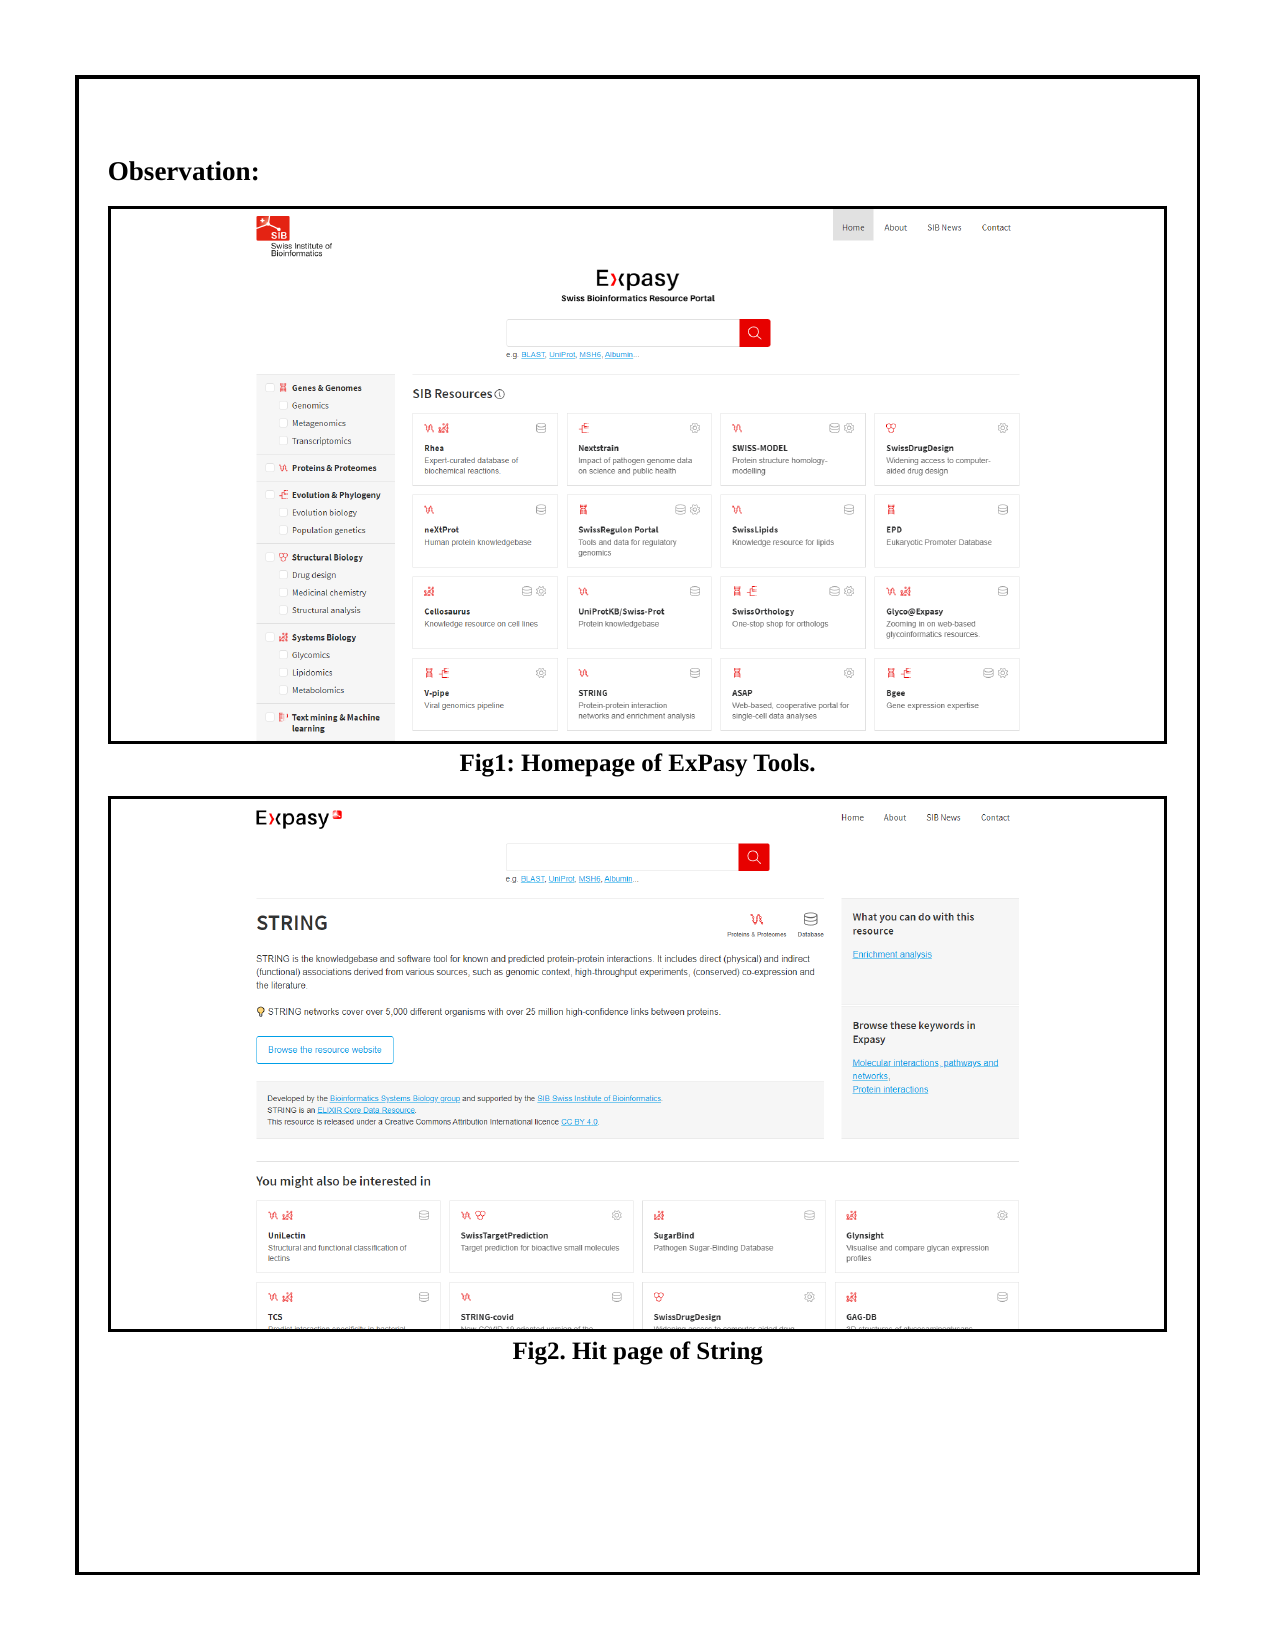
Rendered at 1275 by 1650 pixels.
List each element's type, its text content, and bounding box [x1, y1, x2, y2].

text Fig1: Homepage of ExPasy Tools. [108, 744, 1167, 777]
text Observation: [108, 155, 1167, 186]
text Fig2. Hit page of String [108, 1332, 1167, 1365]
